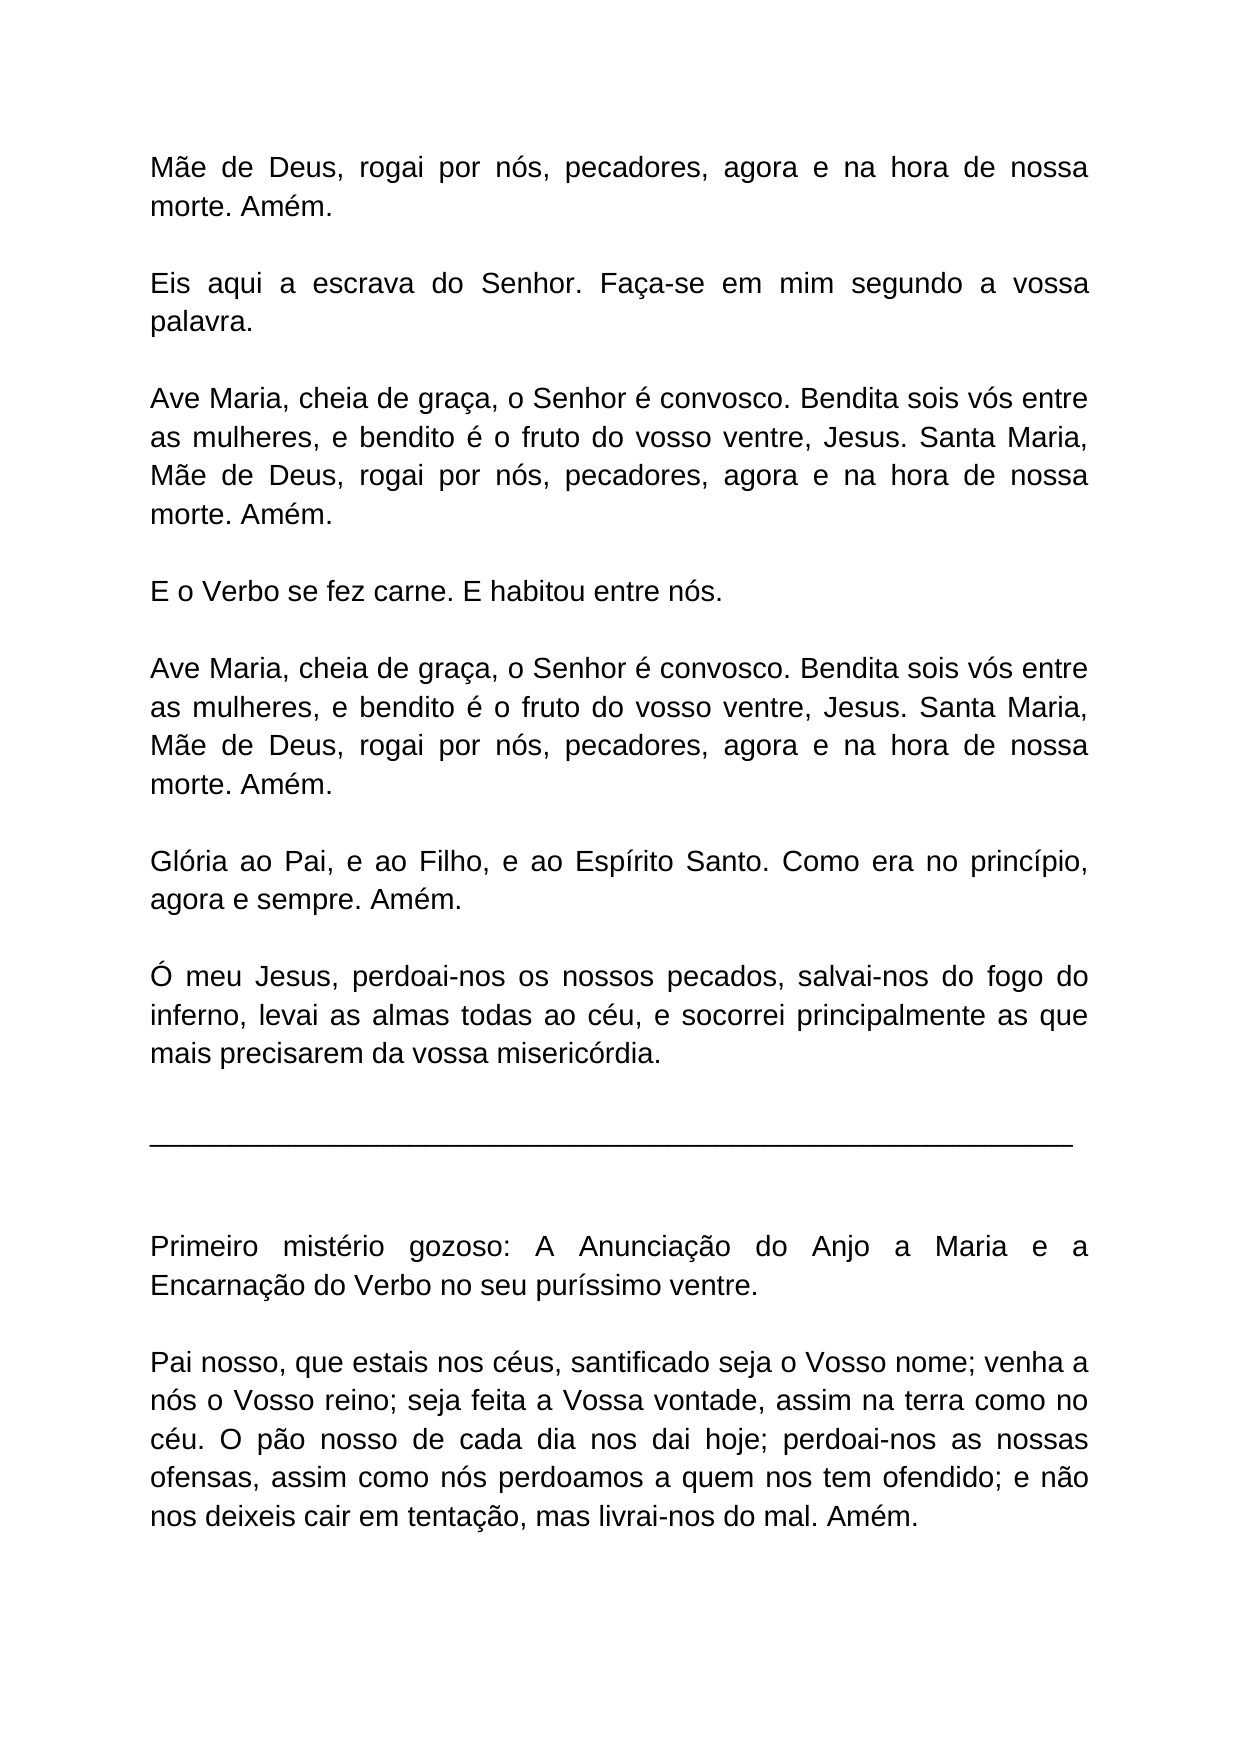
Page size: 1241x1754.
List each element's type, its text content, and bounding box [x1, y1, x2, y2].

text Ave Maria, cheia de graça, o Senhor é convosco. Bendita sois vós entre as mulheres, e bendito é o fruto do vosso ventre, Jesus. Santa Maria, Mãe de Deus, rogai por nós, pecadores, agora e na hora de nossa morte. Amém. [150, 381, 1090, 530]
text Glória ao Pai, e ao Filho, e ao Espírito Santo. Como era no princípio, agora e sempre. Amém. [150, 844, 1090, 916]
text _________________________________________________________ [150, 1113, 1090, 1147]
text Primeiro mistério gozoso: A Anunciação do Anjo a Maria e a Encarnação do Verbo no seu puríssimo ventre. [150, 1229, 1090, 1301]
text Mãe de Deus, rogai por nós, pecadores, agora e na hora de nossa morte. Amém. [150, 150, 1090, 222]
text Pai nosso, que estais nos céus, santificado seja o Vosso nome; venha a nós o Vosso reino; seja feita a Vossa vontade, assim na terra como no céu. O pão nosso de cada dia nos dai hoje; perdoai-nos as nossas ofensas, assim como nós perdoamos a quem nos tem ofendido; e não nos deixeis cair em tentação, mas livrai-nos do mal. Amém. [150, 1345, 1090, 1532]
text Ó meu Jesus, perdoai-nos os nossos pecados, salvai-nos do fogo do inferno, levai as almas todas ao céu, e socorrei principalmente as que mais precisarem da vossa misericórdia. [150, 959, 1090, 1070]
text Eis aqui a escrava do Senhor. Faça-se em mim segundo a vossa palavra. [150, 266, 1090, 338]
text Ave Maria, cheia de graça, o Senhor é convosco. Bendita sois vós entre as mulheres, e bendito é o fruto do vosso ventre, Jesus. Santa Maria, Mãe de Deus, rogai por nós, pecadores, agora e na hora de nossa morte. Amém. [150, 651, 1090, 800]
text E o Verbo se fez carne. E habitou entre nós. [150, 574, 1090, 607]
